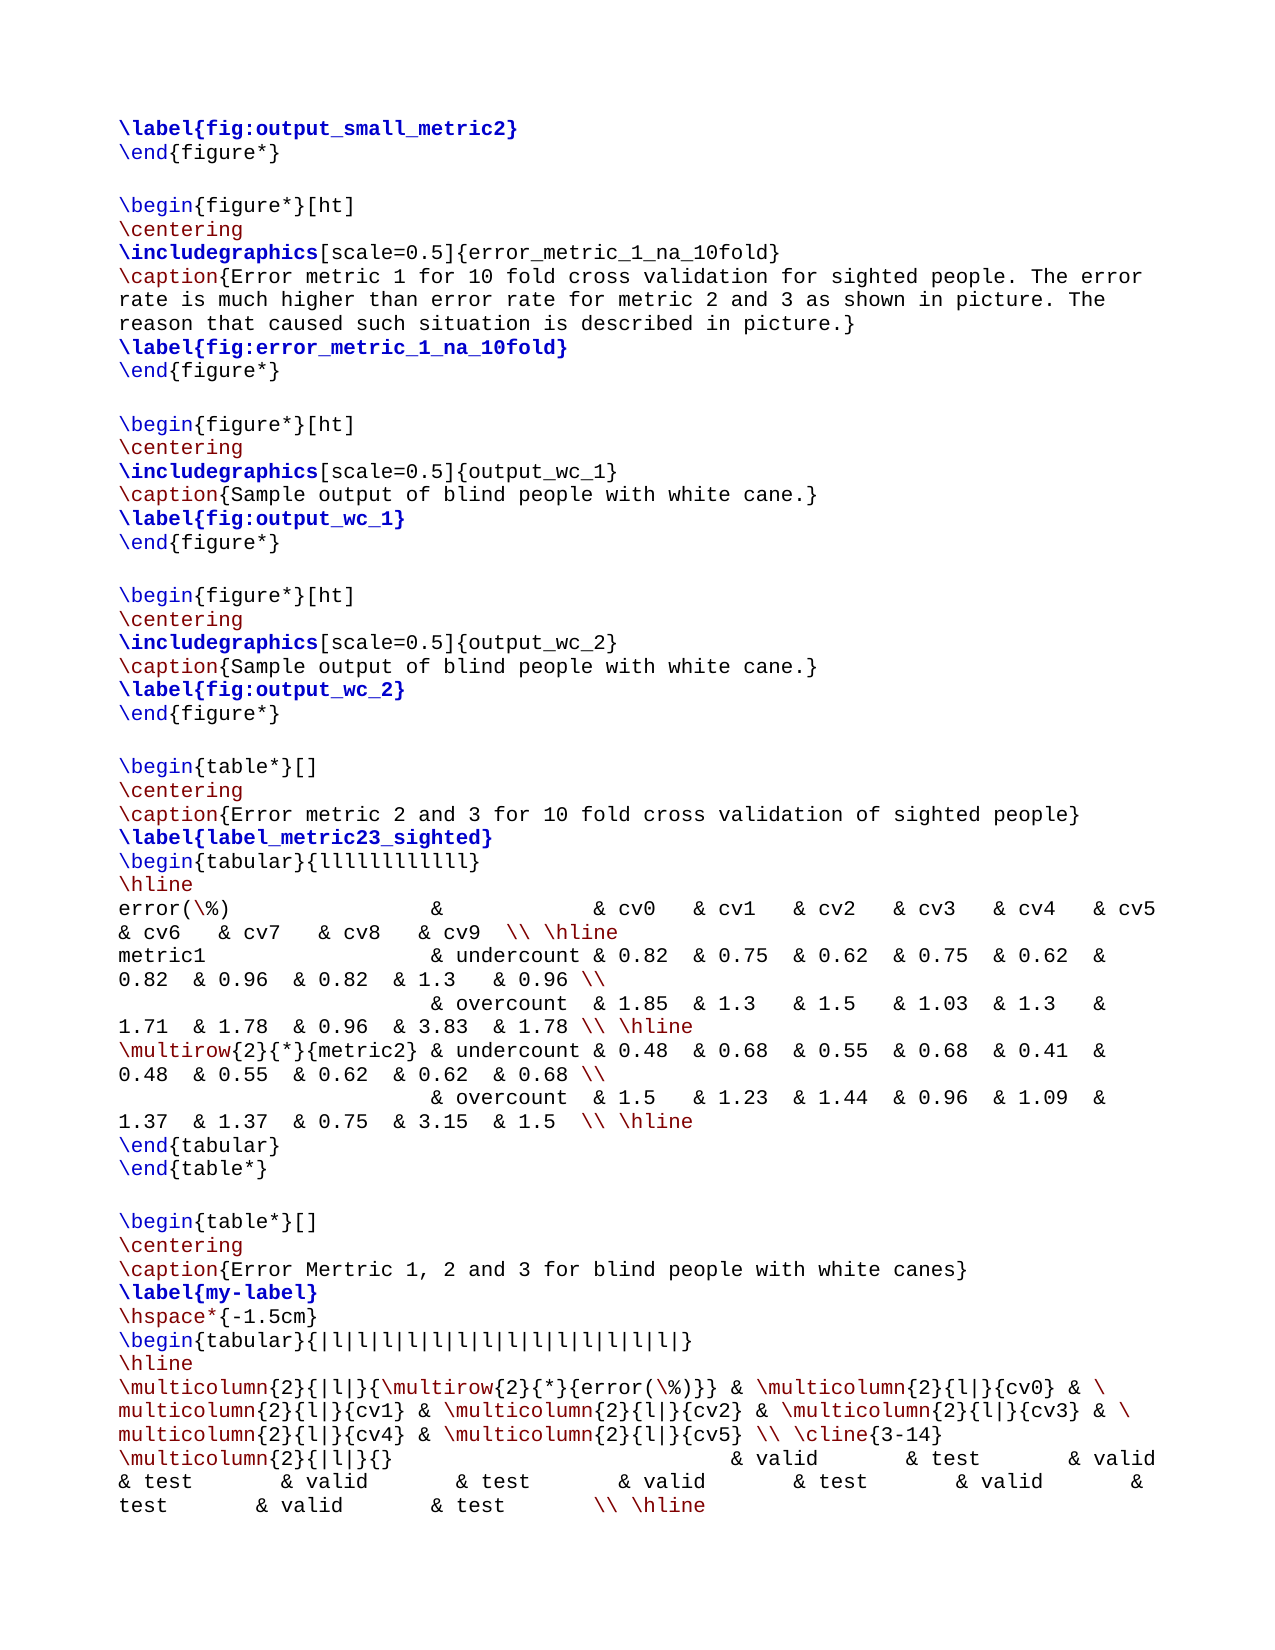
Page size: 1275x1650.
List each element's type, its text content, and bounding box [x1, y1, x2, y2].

text \end{figure*} [118, 360, 1157, 384]
text \hline [118, 874, 1157, 898]
text \hline [118, 1353, 1157, 1377]
text metric1 & undercount & 0.82 & 0.75 & 0.62 & 0.75 & 0.62 & 0.82 & 0.96 & 0.82 & 1.3 & 0.96 \\ [118, 945, 1157, 993]
text \caption{Error Mertric 1, 2 and 3 for blind people with white canes} [118, 1259, 1157, 1282]
text \centering [118, 608, 1157, 632]
text \end{figure*} [118, 703, 1157, 727]
text \hspace*{-1.5cm} [118, 1306, 1157, 1329]
text \centering [118, 218, 1157, 242]
text \end{table*} [118, 1158, 1157, 1182]
text \label{my-label} [118, 1282, 1157, 1306]
text \includegraphics[scale=0.5]{output_wc_2} [118, 632, 1157, 656]
text \end{tabular} [118, 1134, 1157, 1158]
text \caption{Error metric 2 and 3 for 10 fold cross validation of sighted people} [118, 803, 1157, 827]
text \label{fig:output_wc_2} [118, 679, 1157, 703]
text \centering [118, 780, 1157, 803]
text \begin{tabular}{llllllllllll} [118, 851, 1157, 874]
text \begin{table*}[] [118, 756, 1157, 780]
text \caption{Error metric 1 for 10 fold cross validation for sighted people. The error rate is much higher than error rate for metric 2 and 3 as shown in picture. The reason that caused such situation is described in picture.} [118, 266, 1157, 337]
text \multicolumn{2}{|l|}{\multirow{2}{*}{error(\%)}} & \multicolumn{2}{l|}{cv0} & \multicolumn{2}{l|}{cv1} & \multicolumn{2}{l|}{cv2} & \multicolumn{2}{l|}{cv3} & \multicolumn{2}{l|}{cv4} & \multicolumn{2}{l|}{cv5} \\ \cline{3-14} [118, 1377, 1157, 1448]
text \multicolumn{2}{|l|}{} & valid & test & valid & test & valid & test & valid & test & valid & test & valid & test \\ \hline [118, 1448, 1157, 1519]
text \includegraphics[scale=0.5]{output_wc_1} [118, 461, 1157, 484]
text \end{figure*} [118, 142, 1157, 165]
text \end{figure*} [118, 532, 1157, 555]
text error(\%) & & cv0 & cv1 & cv2 & cv3 & cv4 & cv5 & cv6 & cv7 & cv8 & cv9 \\ \hline [118, 898, 1157, 945]
text \begin{table*}[] [118, 1211, 1157, 1235]
text \label{fig:output_small_metric2} [118, 118, 1157, 142]
text \includegraphics[scale=0.5]{error_metric_1_na_10fold} [118, 242, 1157, 266]
text \centering [118, 437, 1157, 461]
text \multirow{2}{*}{metric2} & undercount & 0.48 & 0.68 & 0.55 & 0.68 & 0.41 & 0.48 & 0.55 & 0.62 & 0.62 & 0.68 \\ [118, 1040, 1157, 1087]
text \label{fig:output_wc_1} [118, 508, 1157, 532]
text \caption{Sample output of blind people with white cane.} [118, 484, 1157, 508]
text \begin{figure*}[ht] [118, 413, 1157, 437]
text \caption{Sample output of blind people with white cane.} [118, 656, 1157, 679]
text \label{fig:error_metric_1_na_10fold} [118, 337, 1157, 360]
text \centering [118, 1235, 1157, 1259]
text \begin{figure*}[ht] [118, 195, 1157, 218]
text & overcount & 1.5 & 1.23 & 1.44 & 0.96 & 1.09 & 1.37 & 1.37 & 0.75 & 3.15 & 1.5 \\ \hline [118, 1087, 1157, 1134]
text \begin{tabular}{|l|l|l|l|l|l|l|l|l|l|l|l|l|l|} [118, 1329, 1157, 1353]
text \label{label_metric23_sighted} [118, 827, 1157, 851]
text \begin{figure*}[ht] [118, 585, 1157, 608]
text & overcount & 1.85 & 1.3 & 1.5 & 1.03 & 1.3 & 1.71 & 1.78 & 0.96 & 3.83 & 1.78 \\ \hline [118, 993, 1157, 1040]
